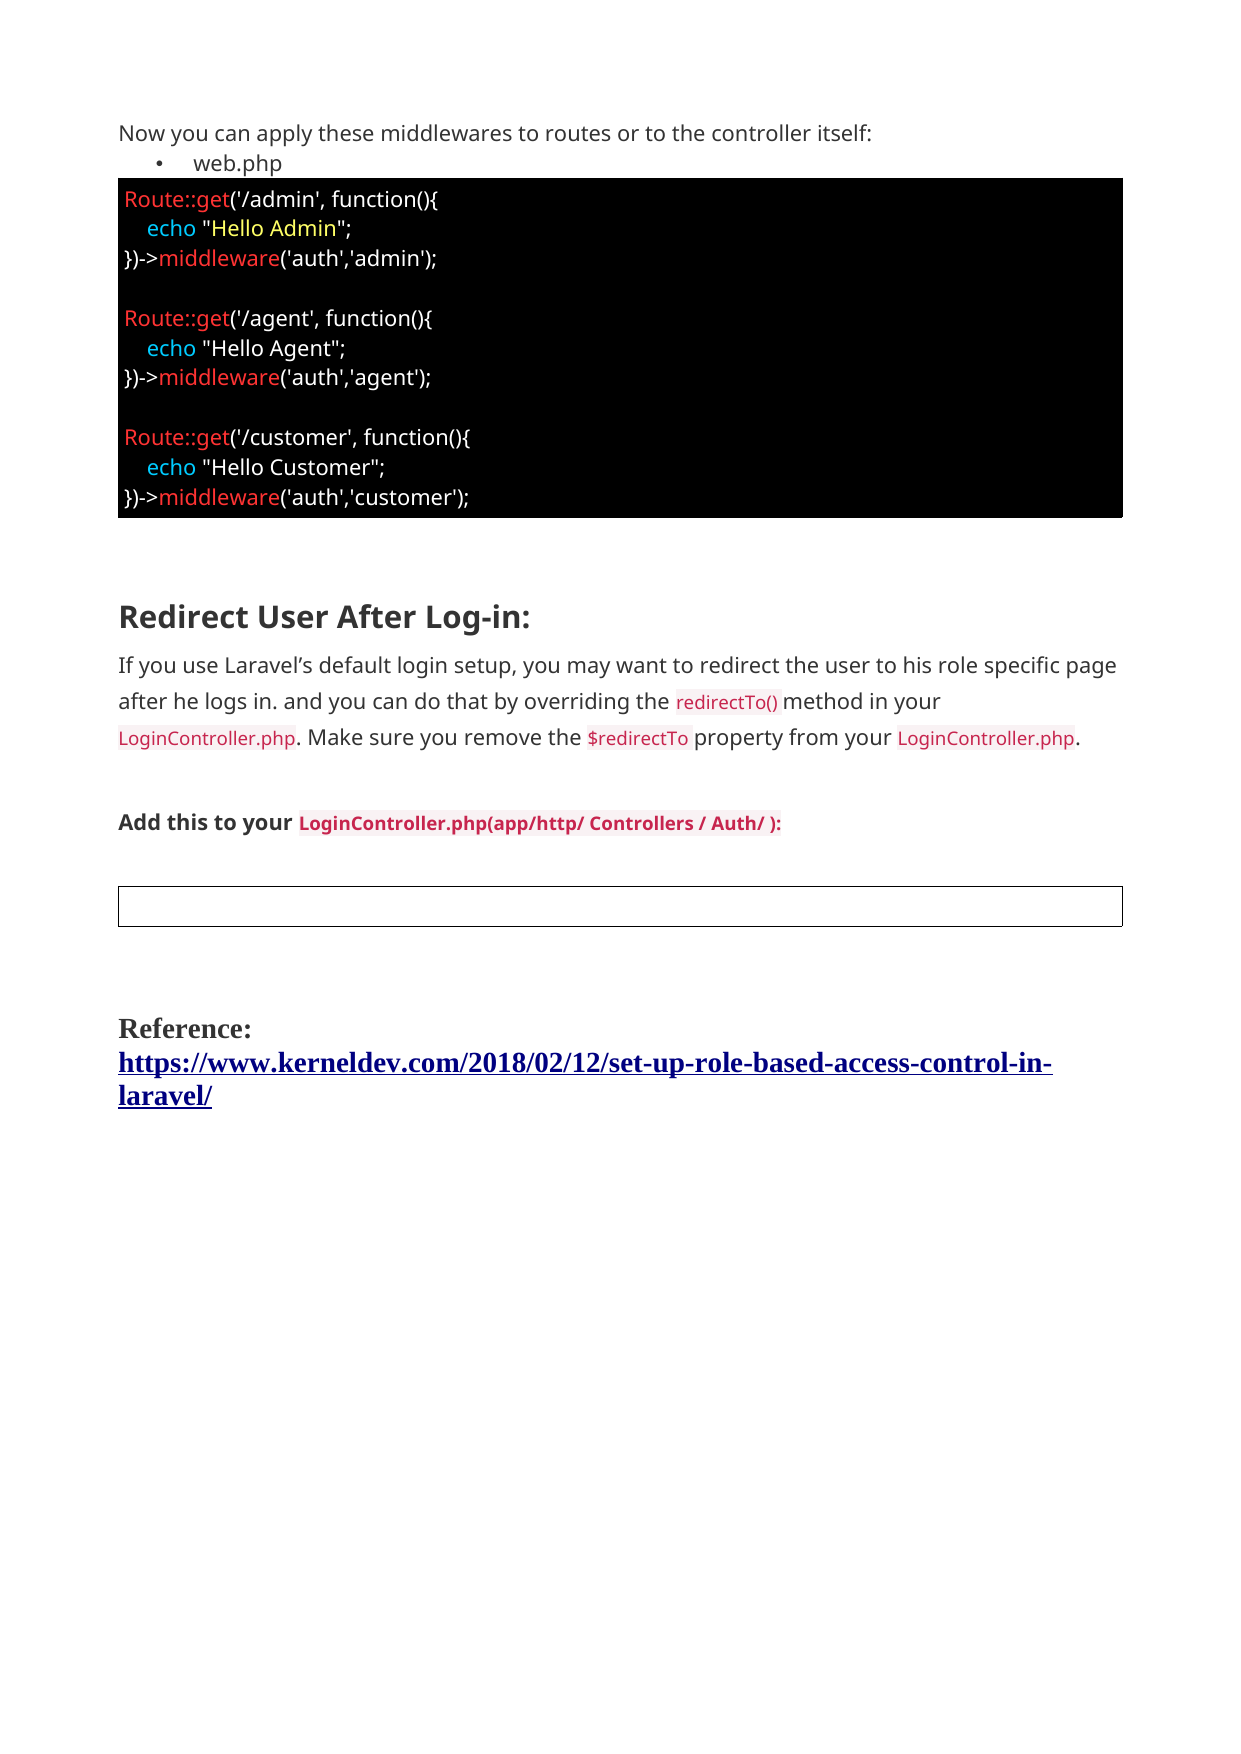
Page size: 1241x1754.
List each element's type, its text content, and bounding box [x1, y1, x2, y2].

text https://www.kerneldev.com/2018/02/12/set-up-role-based-access-control-in-laravel/ [118, 1045, 1122, 1112]
text Add this to your LoginController.php(app/http/ Controllers / Auth/ ): [118, 807, 1122, 836]
text If you use Laravel’s default login setup, you may want to redirect the user to his role specific page after he logs in. and you can do that by overriding the redirectTo() method in your LoginController.php. Make sure you remove the $redirectTo property from your LoginController.php. [118, 650, 1122, 751]
table_header Route::get('/admin', function(){ echo "Hello Admin"; })->middleware('auth','admin'); Route::get('/agent', function(){ echo "Hello Agent"; })->middleware('auth','agent'); Route::get('/customer', function(){ echo "Hello Customer"; })->middleware('auth','customer'); [119, 179, 1122, 517]
list web.php [156, 148, 1122, 178]
table_header [119, 887, 1122, 926]
subtitle Redirect User After Log-in: [118, 595, 1122, 638]
text Now you can apply these middlewares to routes or to the controller itself: [118, 118, 1122, 148]
text Reference: [118, 1011, 1122, 1045]
